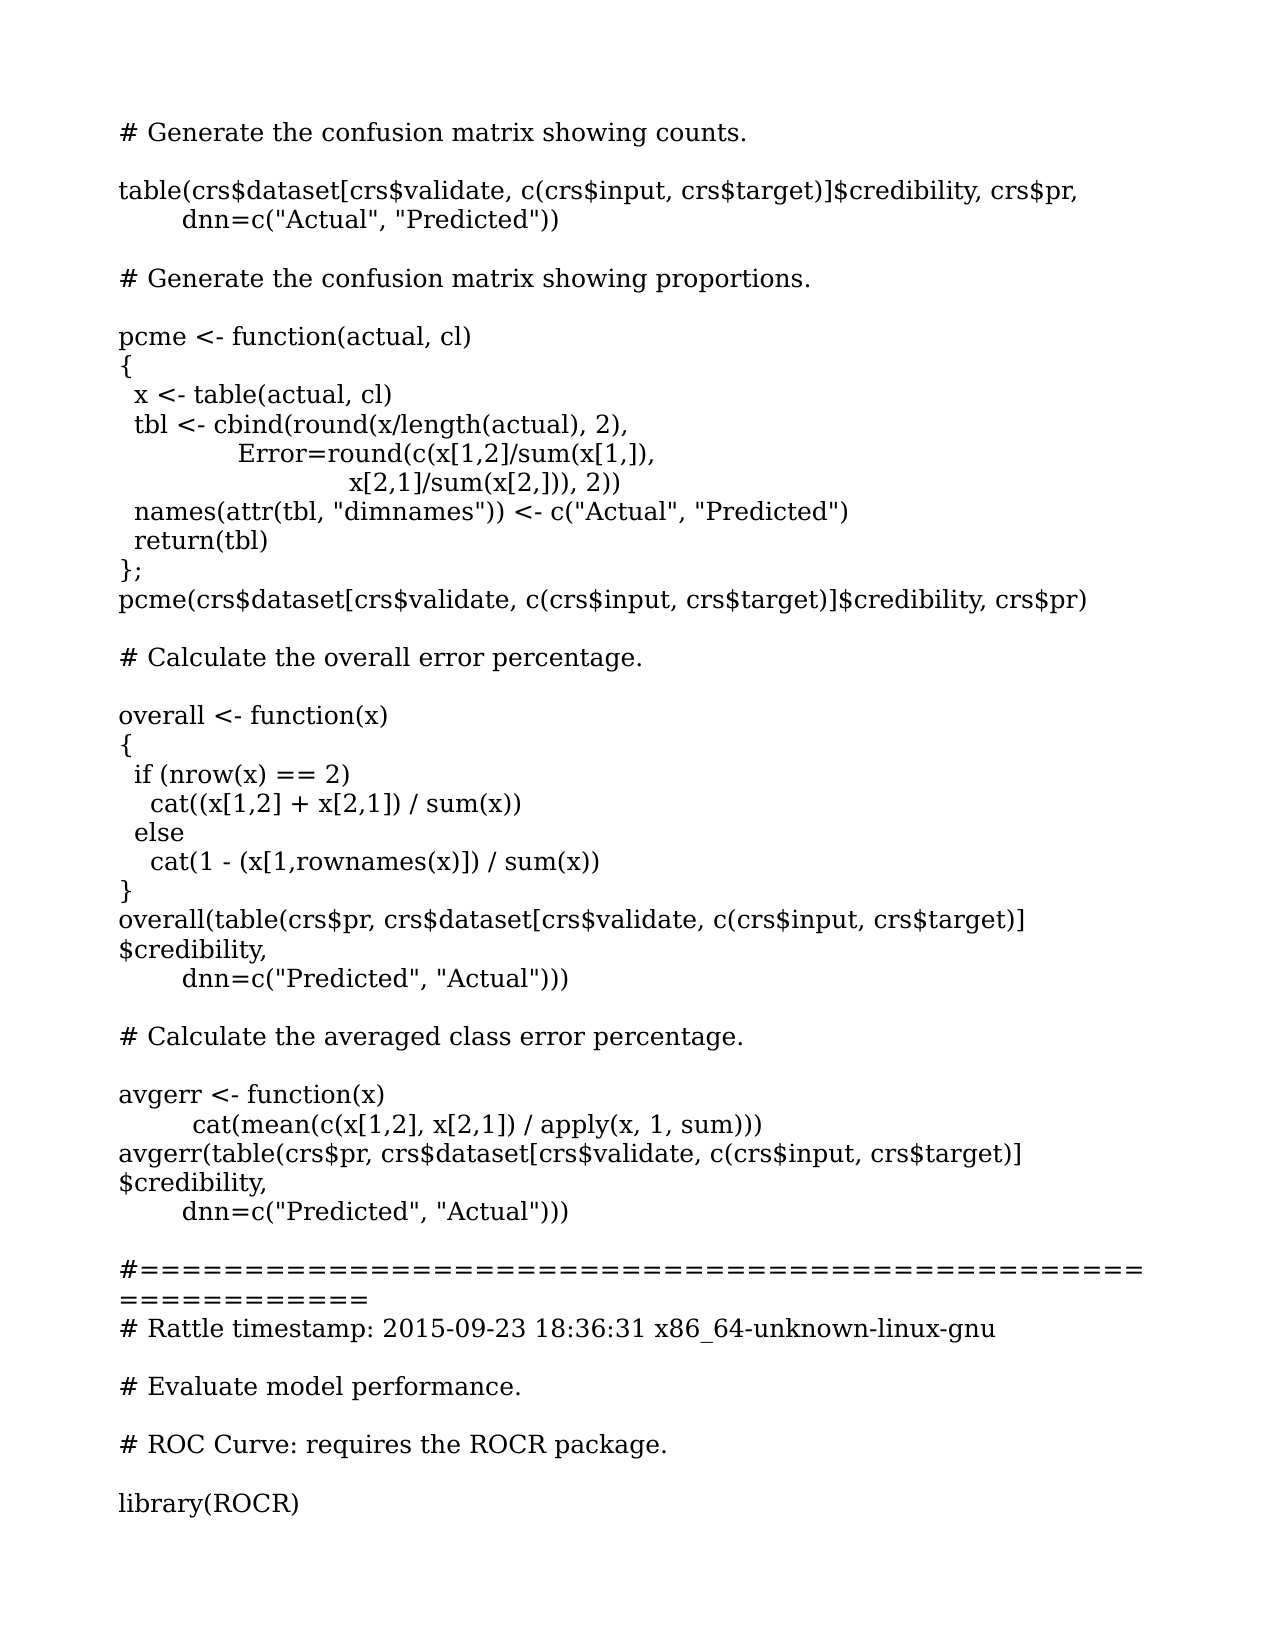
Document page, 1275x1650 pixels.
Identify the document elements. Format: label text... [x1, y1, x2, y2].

text #============================================================ [118, 1256, 1157, 1314]
text } [118, 876, 1157, 906]
text Error=round(c(x[1,2]/sum(x[1,]), [118, 439, 1157, 468]
text # Calculate the overall error percentage. [118, 643, 1157, 672]
text return(tbl) [118, 526, 1157, 556]
text names(attr(tbl, "dimnames")) <- c("Actual", "Predicted") [118, 497, 1157, 526]
text else [118, 818, 1157, 847]
text if (nrow(x) == 2) [118, 760, 1157, 789]
text cat((x[1,2] + x[2,1]) / sum(x)) [118, 789, 1157, 818]
text dnn=c("Predicted", "Actual"))) [118, 964, 1157, 993]
text cat(1 - (x[1,rownames(x)]) / sum(x)) [118, 847, 1157, 876]
text # ROC Curve: requires the ROCR package. [118, 1431, 1157, 1460]
text { [118, 351, 1157, 381]
text avgerr <- function(x) [118, 1081, 1157, 1110]
text # Evaluate model performance. [118, 1372, 1157, 1401]
text x[2,1]/sum(x[2,])), 2)) [118, 468, 1157, 497]
text dnn=c("Actual", "Predicted")) [118, 206, 1157, 235]
text x <- table(actual, cl) [118, 381, 1157, 410]
text # Generate the confusion matrix showing proportions. [118, 264, 1157, 293]
text pcme <- function(actual, cl) [118, 322, 1157, 351]
text # Rattle timestamp: 2015-09-23 18:36:31 x86_64-unknown-linux-gnu [118, 1314, 1157, 1343]
text overall <- function(x) [118, 701, 1157, 731]
text dnn=c("Predicted", "Actual"))) [118, 1197, 1157, 1226]
text { [118, 731, 1157, 760]
text }; [118, 556, 1157, 585]
text library(ROCR) [118, 1489, 1157, 1518]
text tbl <- cbind(round(x/length(actual), 2), [118, 410, 1157, 439]
text avgerr(table(crs$pr, crs$dataset[crs$validate, c(crs$input, crs$target)]$credibility, [118, 1139, 1157, 1197]
text # Calculate the averaged class error percentage. [118, 1022, 1157, 1051]
text table(crs$dataset[crs$validate, c(crs$input, crs$target)]$credibility, crs$pr, [118, 176, 1157, 206]
text pcme(crs$dataset[crs$validate, c(crs$input, crs$target)]$credibility, crs$pr) [118, 585, 1157, 614]
text cat(mean(c(x[1,2], x[2,1]) / apply(x, 1, sum))) [118, 1110, 1157, 1139]
text overall(table(crs$pr, crs$dataset[crs$validate, c(crs$input, crs$target)]$credibility, [118, 906, 1157, 964]
text # Generate the confusion matrix showing counts. [118, 118, 1157, 147]
